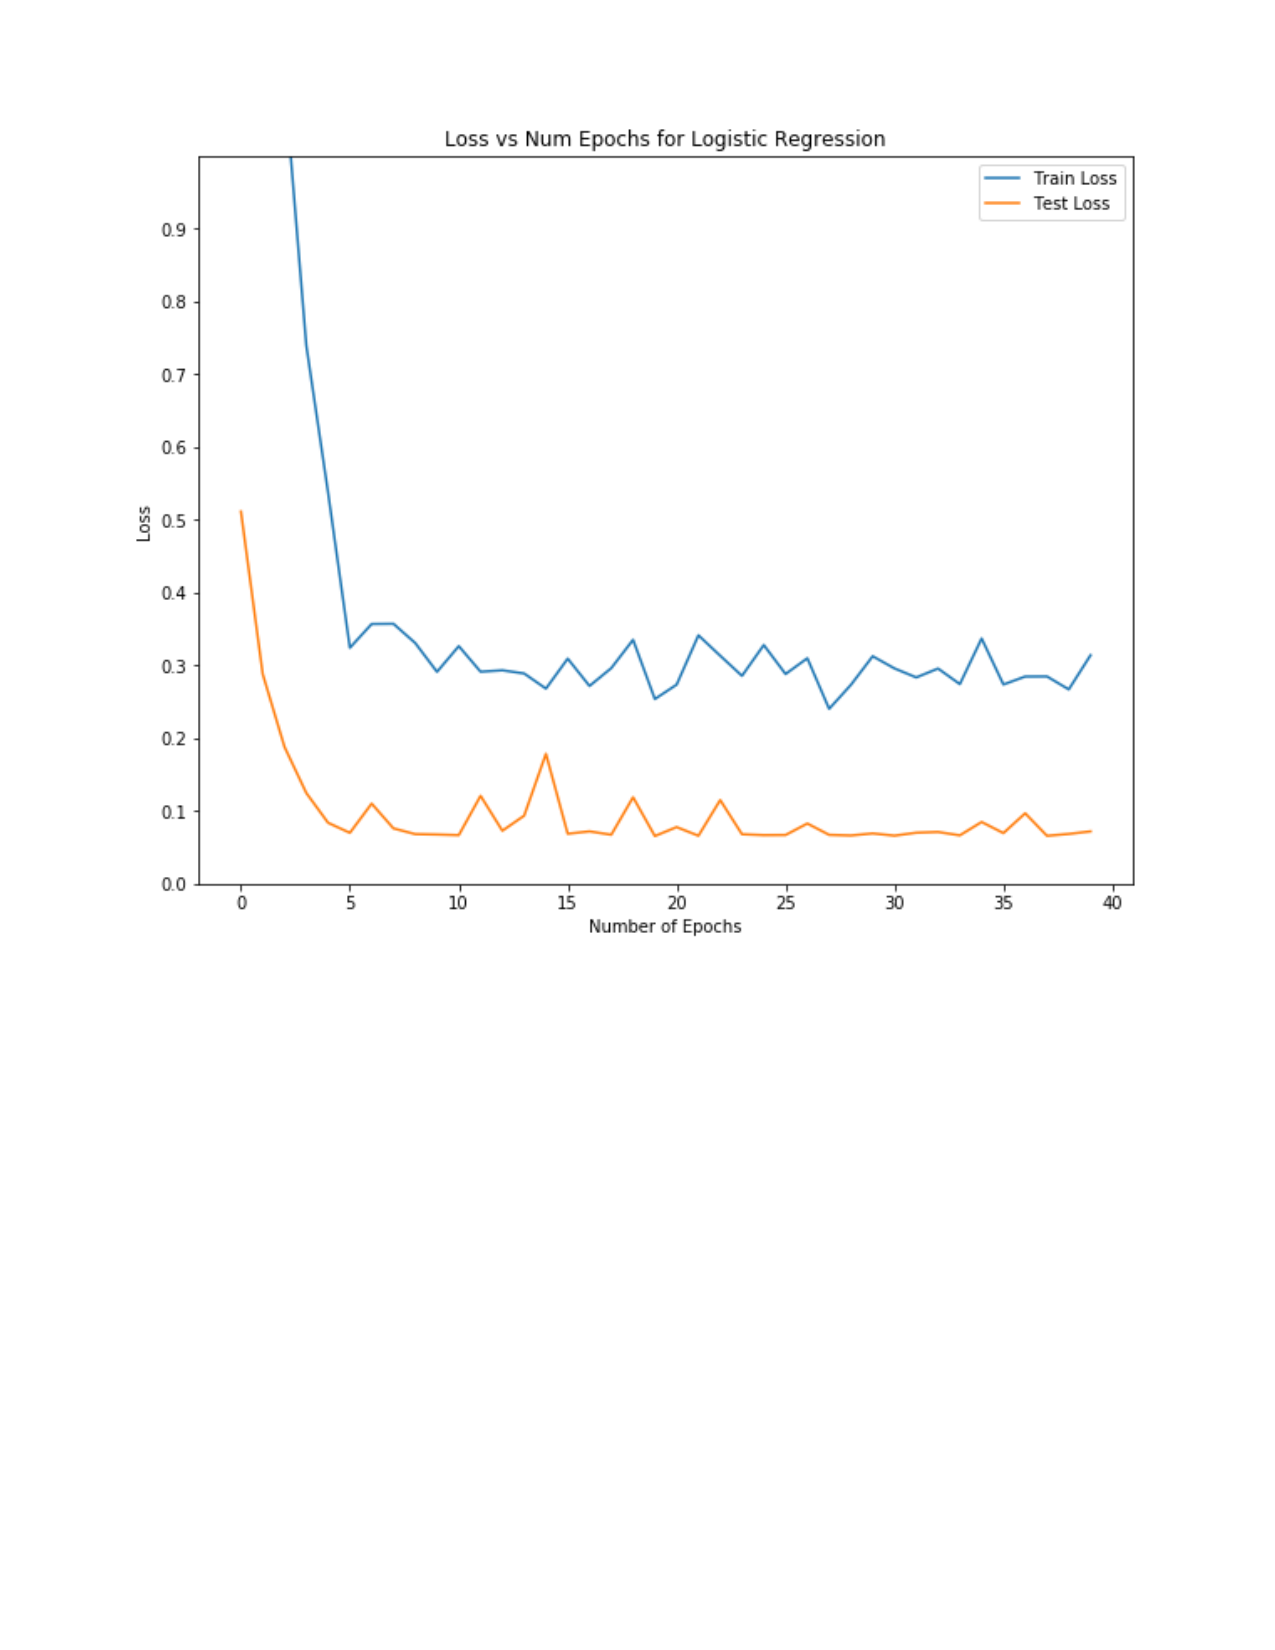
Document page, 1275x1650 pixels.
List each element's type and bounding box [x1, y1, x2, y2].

picture [125, 118, 1150, 948]
